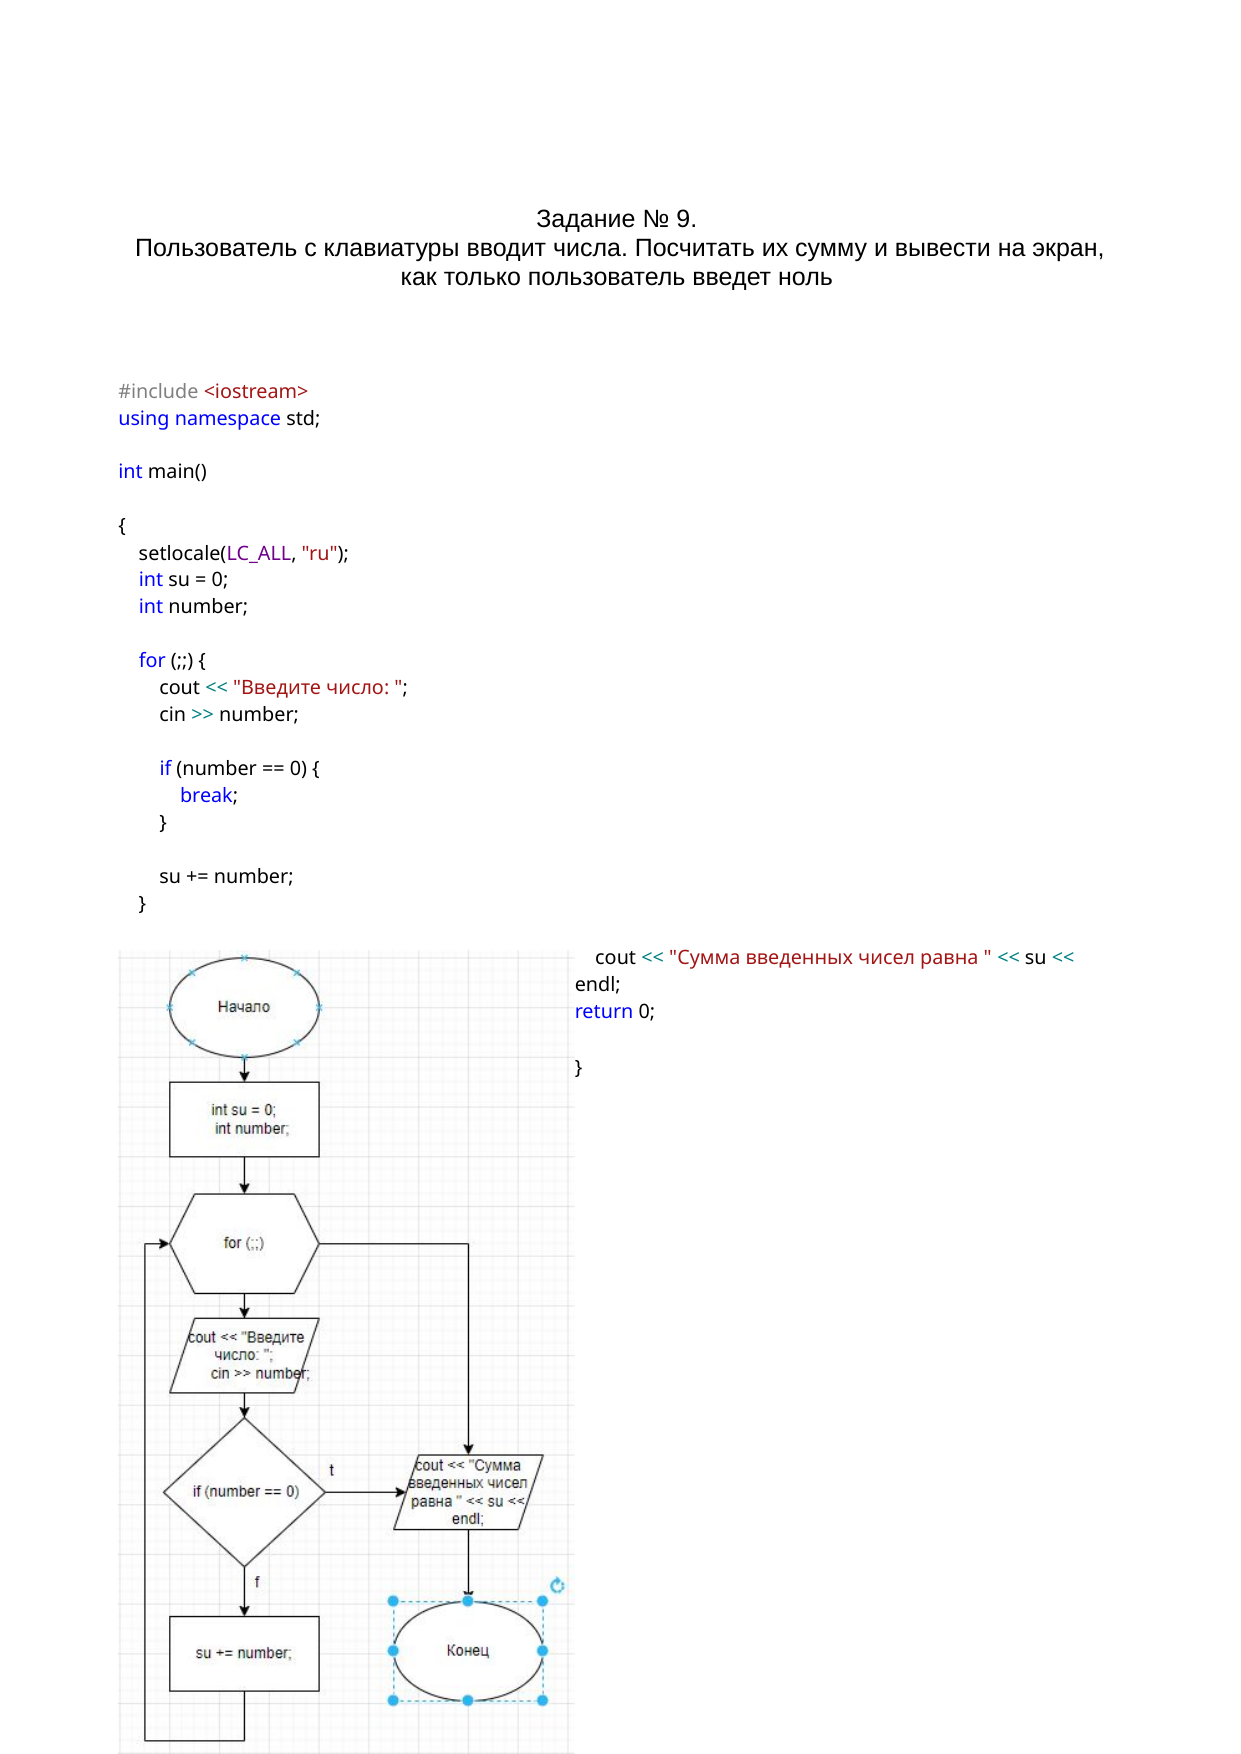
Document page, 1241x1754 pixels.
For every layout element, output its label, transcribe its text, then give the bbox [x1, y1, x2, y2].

text #include <iostream> [118, 377, 1122, 404]
text } [118, 889, 1122, 916]
text return 0; [575, 997, 1122, 1024]
text break; [118, 782, 1122, 808]
text } [575, 1053, 1122, 1080]
text using namespace std; [118, 404, 1122, 431]
text cout << "Сумма введенных чисел равна " << su << endl; [118, 943, 1122, 997]
text su += number; [118, 862, 1122, 889]
text cout << "Введите число: "; [118, 674, 1122, 701]
text if (number == 0) { [118, 754, 1122, 782]
text cin >> number; [118, 701, 1122, 728]
text Задание № 9. [118, 204, 1122, 233]
text { [118, 512, 1122, 539]
text int main() [118, 458, 1122, 485]
text int su = 0; [118, 566, 1122, 593]
text setlocale(LC_ALL, "ru"); [118, 539, 1122, 566]
text } [118, 808, 1122, 836]
text for (;;) { [118, 647, 1122, 674]
text int number; [118, 593, 1122, 620]
picture [117, 950, 575, 1754]
text Пользователь с клавиатуры вводит числа. Посчитать их сумму и вывести на экран, как только пользователь введет ноль [118, 233, 1122, 291]
